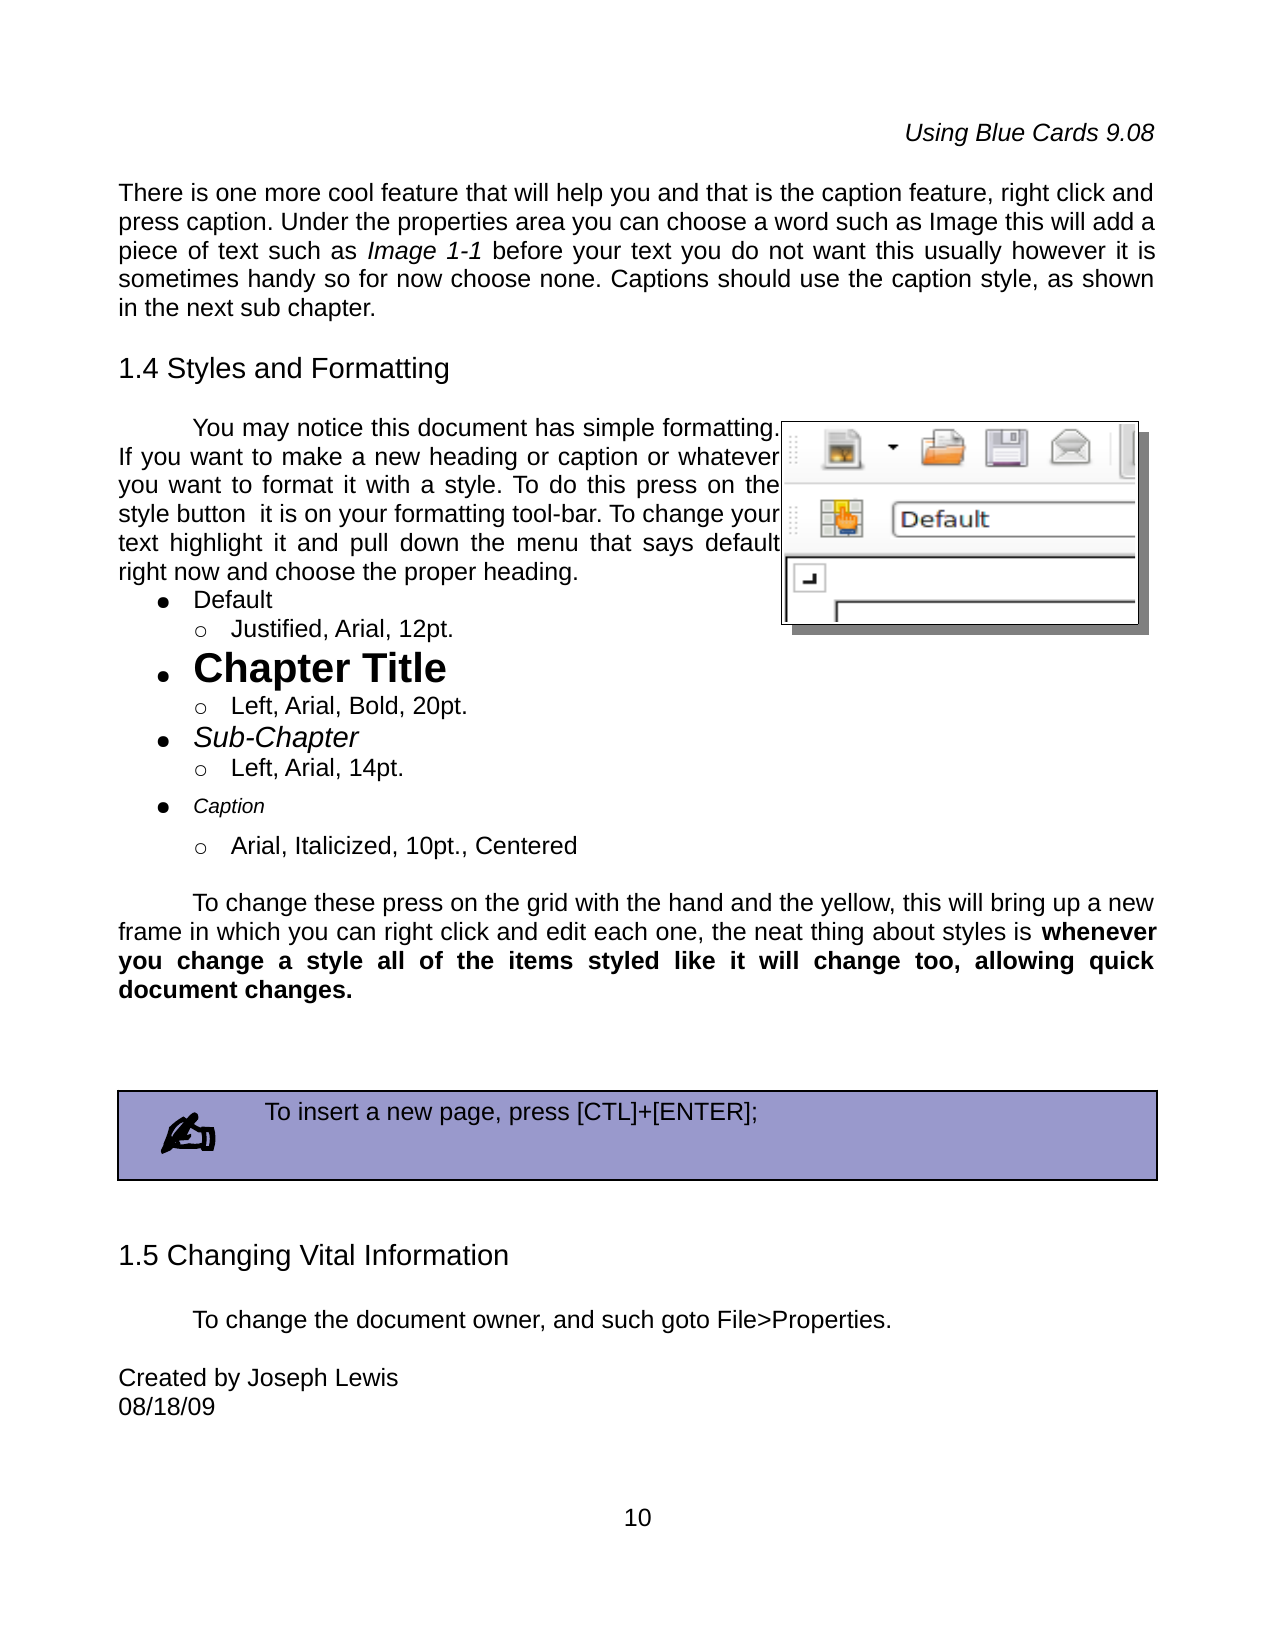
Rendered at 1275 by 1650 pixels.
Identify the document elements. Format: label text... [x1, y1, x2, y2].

list Left, Arial, Bold, 20pt. [193, 691, 1157, 719]
text 1.4 Styles and Formatting [118, 351, 1157, 384]
text 1.5 Changing Vital Information [118, 1181, 1157, 1272]
table_header To insert a new page, press [CTL]+[ENTER]; [259, 1092, 1156, 1179]
list Caption [156, 794, 1157, 818]
list [1149, 585, 1157, 614]
list Arial, Italicized, 10pt., Centered [193, 831, 1157, 859]
text 08/18/09 [118, 1392, 1157, 1421]
text To change the document owner, and such goto File>Properties. [118, 1306, 1157, 1334]
list Justified, Arial, 12pt. [193, 614, 1157, 643]
text There is one more cool feature that will help you and that is the caption feature, right click and press caption. Under the properties area you can choose a word such as Image this will add a piece of text such as Image 1-1 before your text you do not want this usually however it is sometimes handy so for now choose none. Captions should use the caption style, as shown in the next sub chapter. [118, 178, 1157, 322]
list Left, Arial, 14pt. [193, 753, 1157, 782]
text To change these press on the grid with the hand and the yellow, this will bring up a new frame in which you can right click and edit each one, the neat thing about styles is whenever you change a style all of the items styled like it will change too, allowing quick document changes. [118, 888, 1157, 1003]
text You may notice this document has simple formatting. If you want to make a new heading or caption or whatever you want to format it with a style. To do this press on the style button it is on your formatting tool-bar. To change your text highlight it and pull down the menu that says default right now and choose the proper heading. [118, 413, 1157, 585]
list Sub-Chapter [156, 719, 1157, 753]
title Chapter Title [156, 643, 1157, 691]
text Created by Joseph Lewis [118, 1363, 1157, 1392]
table_header  [119, 1092, 259, 1179]
text [782, 422, 1138, 624]
list Default [156, 585, 781, 614]
